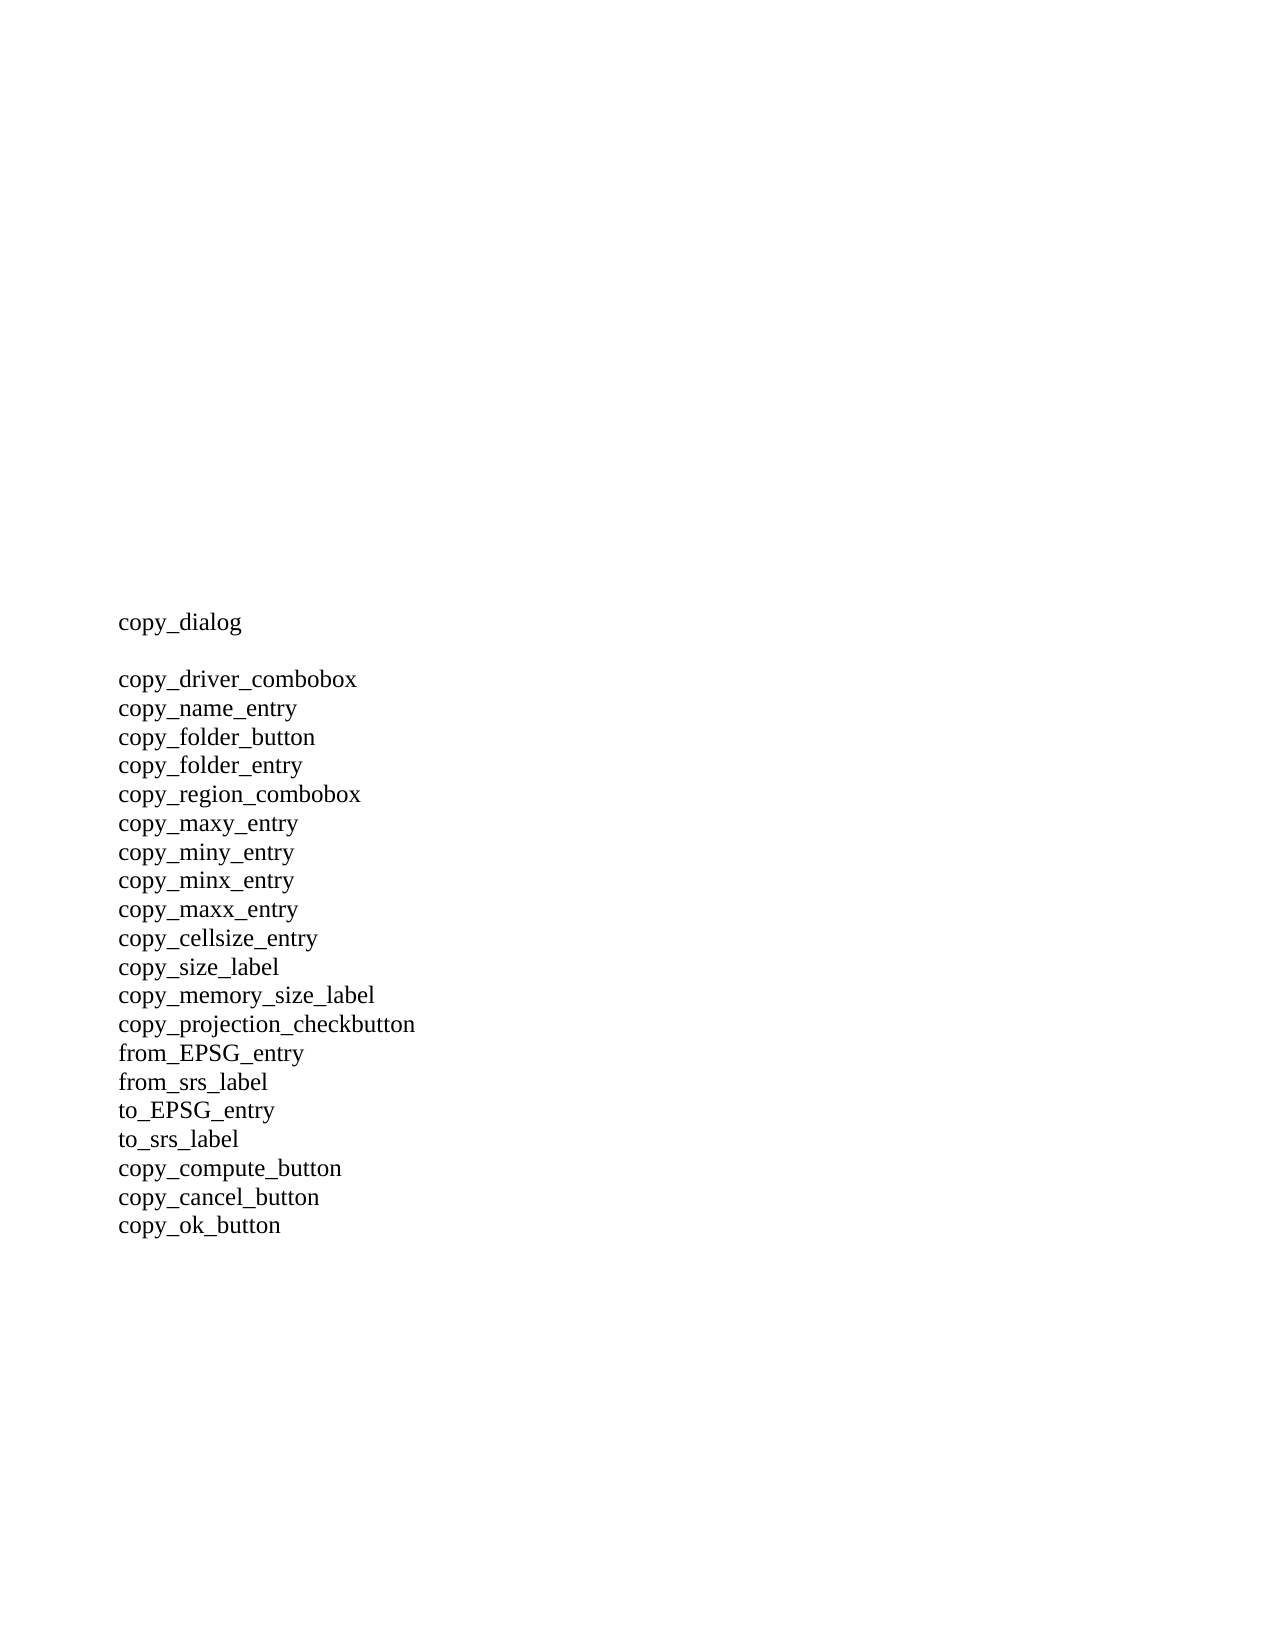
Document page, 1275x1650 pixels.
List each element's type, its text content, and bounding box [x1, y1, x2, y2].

text copy_minx_entry [118, 866, 1157, 894]
text copy_dialog [118, 607, 1157, 636]
text copy_cancel_button [118, 1182, 1157, 1211]
text from_srs_label [118, 1067, 1157, 1096]
text copy_compute_button [118, 1153, 1157, 1182]
text copy_size_label [118, 952, 1157, 981]
text copy_miny_entry [118, 837, 1157, 866]
text copy_maxy_entry [118, 808, 1157, 837]
text from_EPSG_entry [118, 1038, 1157, 1067]
text copy_region_combobox [118, 779, 1157, 808]
text to_srs_label [118, 1124, 1157, 1153]
text copy_memory_size_label [118, 981, 1157, 1009]
text copy_maxx_entry [118, 894, 1157, 923]
text copy_cellsize_entry [118, 923, 1157, 952]
text copy_name_entry [118, 693, 1157, 722]
text copy_projection_checkbutton [118, 1009, 1157, 1038]
text copy_folder_entry [118, 751, 1157, 779]
text to_EPSG_entry [118, 1096, 1157, 1124]
text copy_driver_combobox [118, 664, 1157, 693]
text copy_folder_button [118, 722, 1157, 751]
text copy_ok_button [118, 1211, 1157, 1239]
